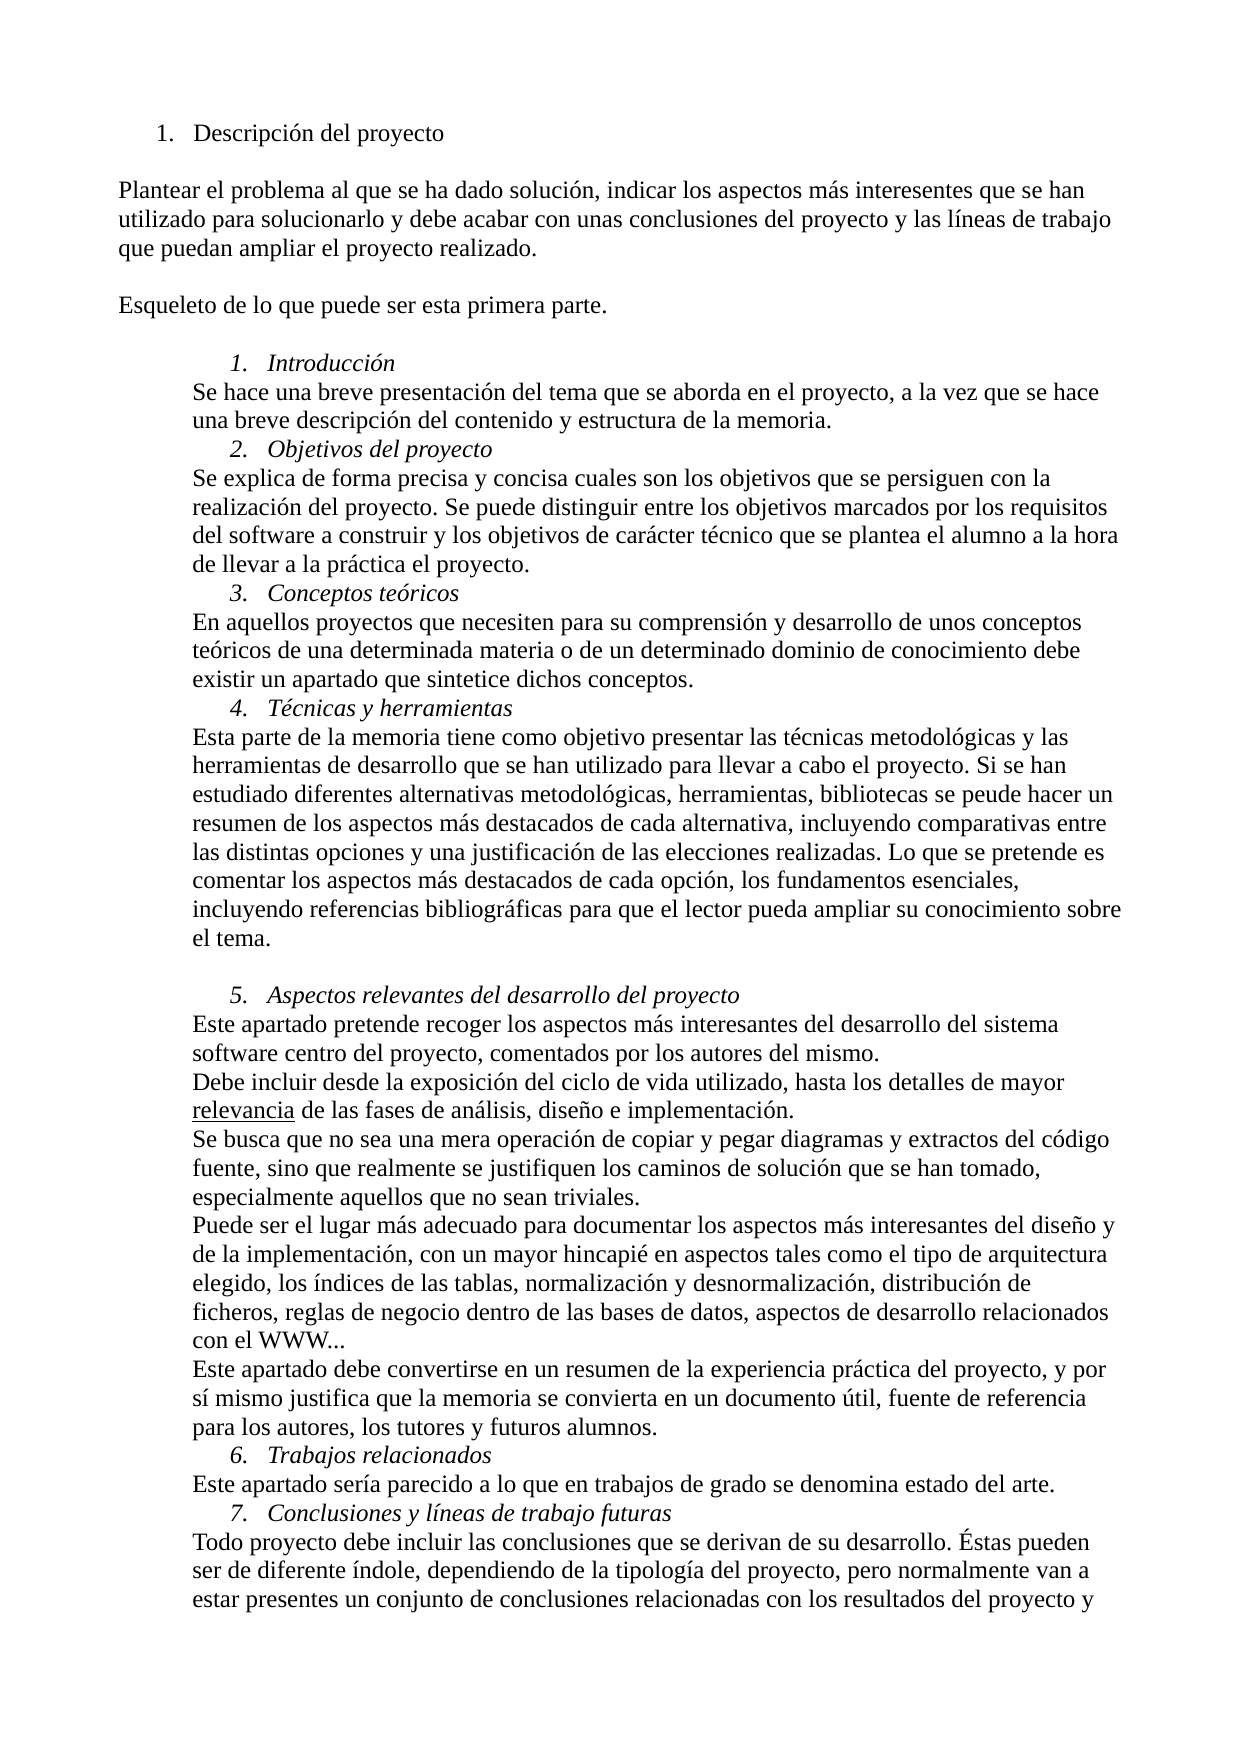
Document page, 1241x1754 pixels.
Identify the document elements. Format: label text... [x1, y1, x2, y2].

list Objetivos del proyecto [229, 434, 1122, 463]
text Esta parte de la memoria tiene como objetivo presentar las técnicas metodológicas y las herramientas de desarrollo que se han utilizado para llevar a cabo el proyecto. Si se han estudiado diferentes alternativas metodológicas, herramientas, bibliotecas se peude hacer un resumen de los aspectos más destacados de cada alternativa, incluyendo comparativas entre las distintas opciones y una justificación de las elecciones realizadas. Lo que se pretende es comentar los aspectos más destacados de cada opción, los fundamentos esenciales, incluyendo referencias bibliográficas para que el lector pueda ampliar su conocimiento sobre el tema. [192, 722, 1122, 952]
text Puede ser el lugar más adecuado para documentar los aspectos más interesantes del diseño y de la implementación, con un mayor hincapié en aspectos tales como el tipo de arquitectura elegido, los índices de las tablas, normalización y desnormalización, distribución de ficheros, reglas de negocio dentro de las bases de datos, aspectos de desarrollo relacionados con el WWW... [192, 1211, 1122, 1354]
list Conceptos teóricos [229, 578, 1122, 607]
list Conclusiones y líneas de trabajo futuras [229, 1498, 1122, 1527]
text Se explica de forma precisa y concisa cuales son los objetivos que se persiguen con la realización del proyecto. Se puede distinguir entre los objetivos marcados por los requisitos del software a construir y los objetivos de carácter técnico que se plantea el alumno a la hora de llevar a la práctica el proyecto. [192, 463, 1122, 578]
list Descripción del proyecto [156, 118, 1122, 147]
text En aquellos proyectos que necesiten para su comprensión y desarrollo de unos conceptos teóricos de una determinada materia o de un determinado dominio de conocimiento debe existir un apartado que sintetice dichos conceptos. [192, 607, 1122, 693]
text Se hace una breve presentación del tema que se aborda en el proyecto, a la vez que se hace una breve descripción del contenido y estructura de la memoria. [192, 377, 1122, 434]
text Plantear el problema al que se ha dado solución, indicar los aspectos más interesentes que se han utilizado para solucionarlo y debe acabar con unas conclusiones del proyecto y las líneas de trabajo que puedan ampliar el proyecto realizado. [118, 176, 1122, 262]
text Este apartado pretende recoger los aspectos más interesantes del desarrollo del sistema software centro del proyecto, comentados por los autores del mismo. [192, 1009, 1122, 1067]
list Introducción [229, 348, 1122, 377]
text Este apartado debe convertirse en un resumen de la experiencia práctica del proyecto, y por sí mismo justifica que la memoria se convierta en un documento útil, fuente de referencia para los autores, los tutores y futuros alumnos. [192, 1354, 1122, 1441]
list Aspectos relevantes del desarrollo del proyecto [229, 981, 1122, 1009]
text Todo proyecto debe incluir las conclusiones que se derivan de su desarrollo. Éstas pueden ser de diferente índole, dependiendo de la tipología del proyecto, pero normalmente van a estar presentes un conjunto de conclusiones relacionadas con los resultados del proyecto y [192, 1527, 1122, 1613]
text Esqueleto de lo que puede ser esta primera parte. [118, 291, 1122, 319]
text Este apartado sería parecido a lo que en trabajos de grado se denomina estado del arte. [192, 1469, 1122, 1498]
list Técnicas y herramientas [229, 693, 1122, 722]
list Trabajos relacionados [229, 1441, 1122, 1469]
text Se busca que no sea una mera operación de copiar y pegar diagramas y extractos del código fuente, sino que realmente se justifiquen los caminos de solución que se han tomado, especialmente aquellos que no sean triviales. [192, 1124, 1122, 1211]
text Debe incluir desde la exposición del ciclo de vida utilizado, hasta los detalles de mayor relevancia de las fases de análisis, diseño e implementación. [192, 1067, 1122, 1124]
